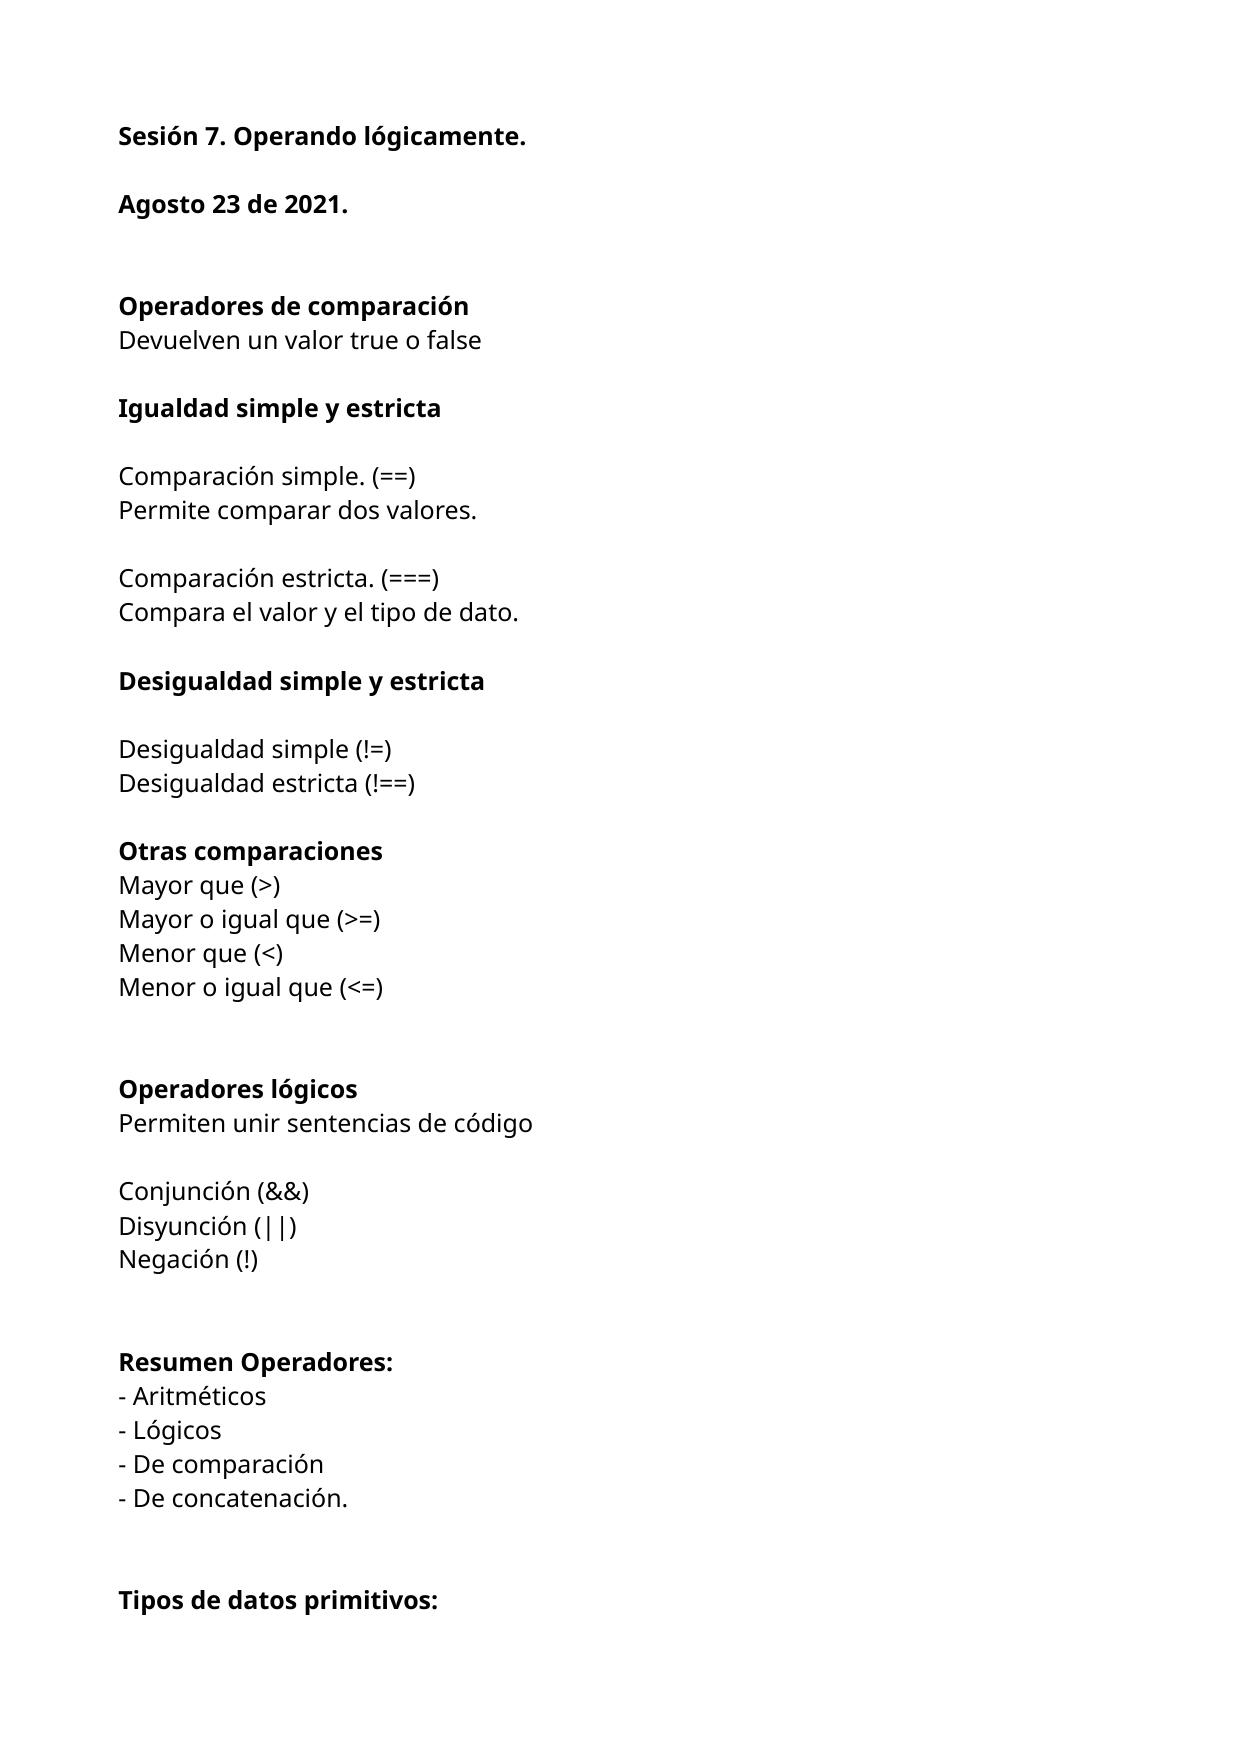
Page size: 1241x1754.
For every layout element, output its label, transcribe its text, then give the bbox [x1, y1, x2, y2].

text Desigualdad simple y estricta [118, 663, 1122, 697]
text Comparación simple. (==) [118, 459, 1122, 493]
text - Aritméticos [118, 1378, 1122, 1412]
text Resumen Operadores: [118, 1344, 1122, 1378]
text Permiten unir sentencias de código [118, 1106, 1122, 1140]
text - De comparación [118, 1447, 1122, 1481]
text Menor o igual que (<=) [118, 970, 1122, 1004]
text Devuelven un valor true o false [118, 322, 1122, 357]
text Sesión 7. Operando lógicamente. [118, 118, 1122, 152]
text Desigualdad estricta (!==) [118, 765, 1122, 799]
text Permite comparar dos valores. [118, 493, 1122, 527]
text Menor que (<) [118, 936, 1122, 970]
text Comparación estricta. (===) [118, 561, 1122, 595]
text Otras comparaciones [118, 833, 1122, 867]
text Desigualdad simple (!=) [118, 731, 1122, 765]
text Conjunción (&&) [118, 1174, 1122, 1208]
text Tipos de datos primitivos: [118, 1583, 1122, 1617]
text Agosto 23 de 2021. [118, 186, 1122, 220]
text Negación (!) [118, 1242, 1122, 1276]
text Mayor o igual que (>=) [118, 902, 1122, 936]
text - Lógicos [118, 1412, 1122, 1447]
text Mayor que (>) [118, 867, 1122, 902]
text Operadores de comparación [118, 288, 1122, 322]
text Operadores lógicos [118, 1072, 1122, 1106]
text Igualdad simple y estricta [118, 391, 1122, 425]
text Disyunción (||) [118, 1208, 1122, 1242]
text - De concatenación. [118, 1481, 1122, 1515]
text Compara el valor y el tipo de dato. [118, 595, 1122, 629]
